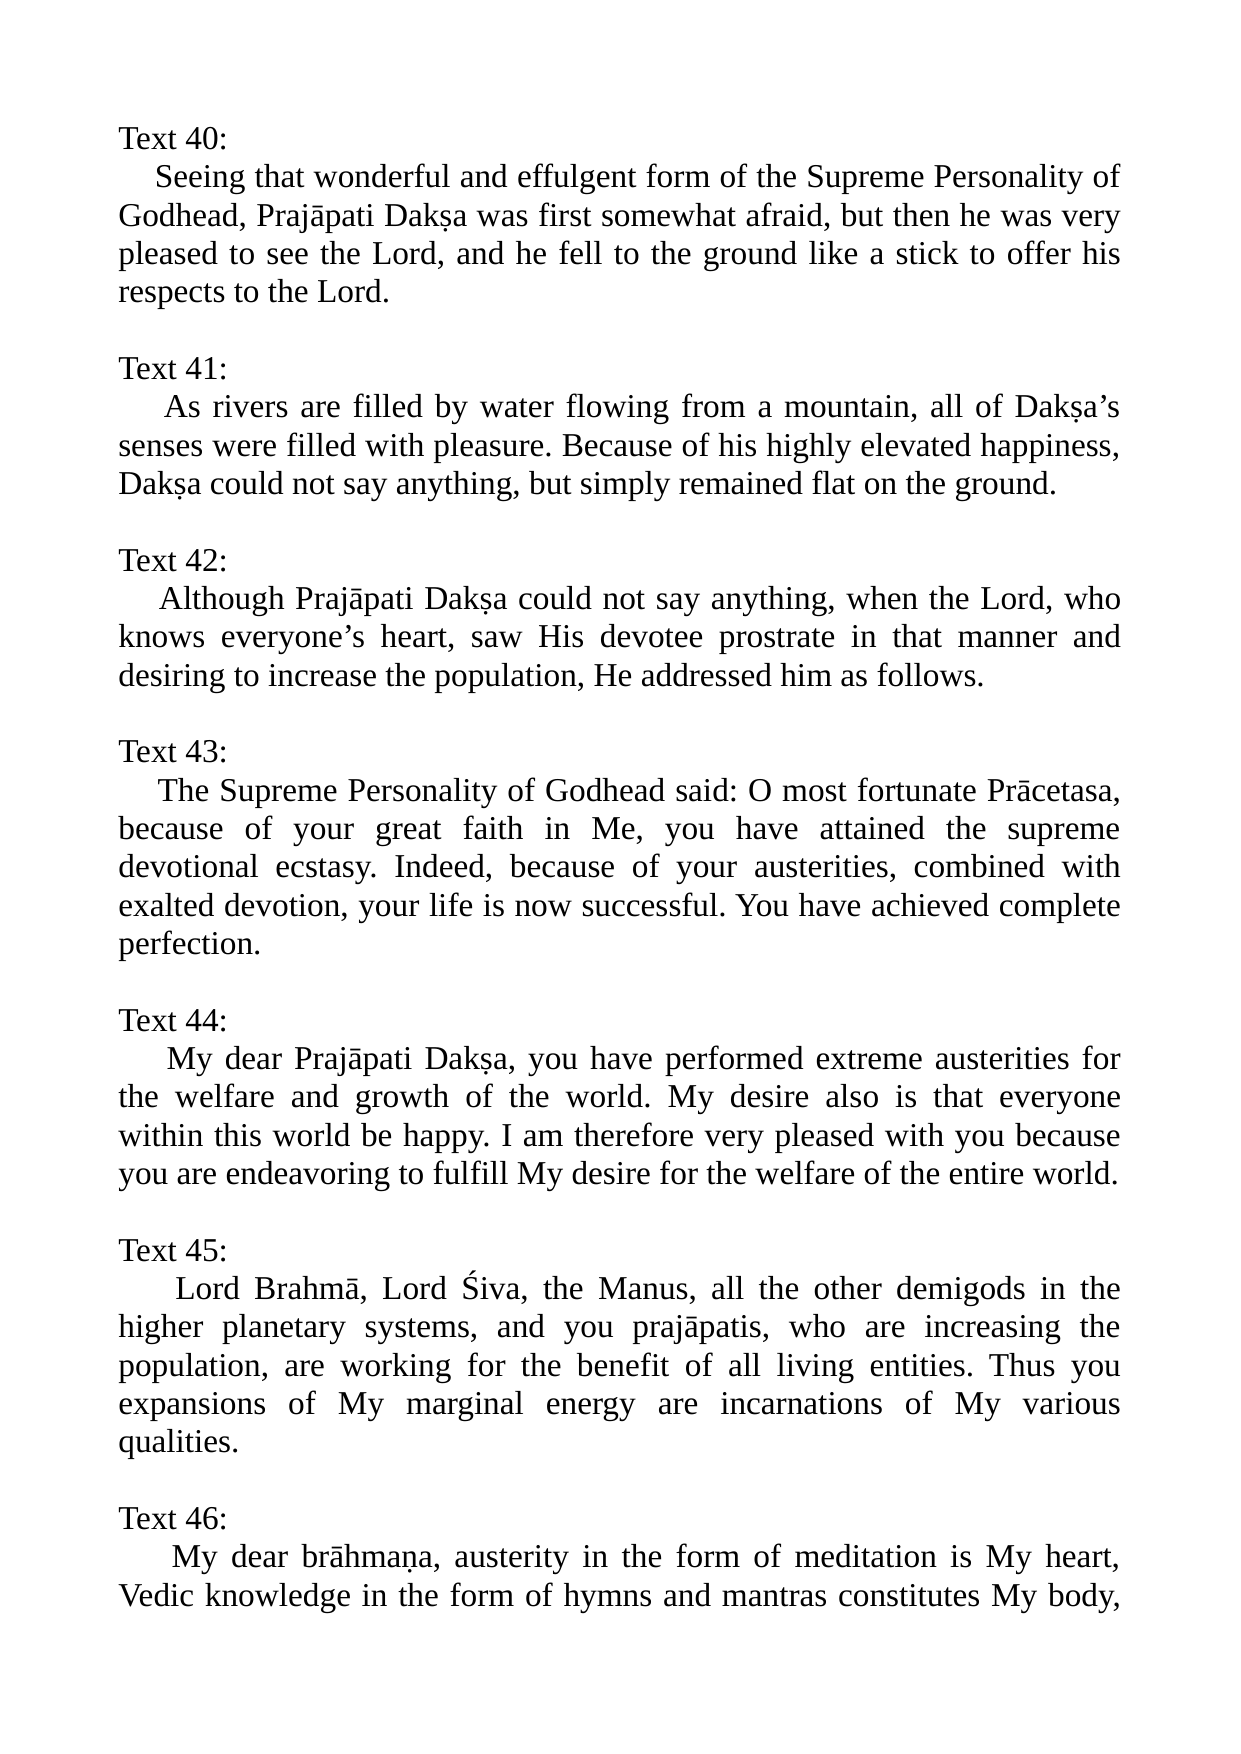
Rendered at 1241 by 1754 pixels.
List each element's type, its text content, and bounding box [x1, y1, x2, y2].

text Lord Brahmā, Lord Śiva, the Manus, all the other demigods in the higher planetary systems, and you prajāpatis, who are increasing the population, are working for the benefit of all living entities. Thus you expansions of My marginal energy are incarnations of My various qualities. [118, 1268, 1122, 1460]
text My dear brāhmaṇa, austerity in the form of meditation is My heart, Vedic knowledge in the form of hymns and mantras constitutes My body, [118, 1536, 1122, 1613]
text Text 41: [118, 348, 1122, 386]
text Text 46: [118, 1498, 1122, 1536]
text My dear Prajāpati Dakṣa, you have performed extreme austerities for the welfare and growth of the world. My desire also is that everyone within this world be happy. I am therefore very pleased with you because you are endeavoring to fulfill My desire for the welfare of the entire world. [118, 1038, 1122, 1191]
text Text 44: [118, 1000, 1122, 1038]
text Text 43: [118, 731, 1122, 770]
text Text 45: [118, 1230, 1122, 1268]
text Text 40: [118, 118, 1122, 156]
text Text 42: [118, 540, 1122, 578]
text Seeing that wonderful and effulgent form of the Supreme Personality of Godhead, Prajāpati Dakṣa was first somewhat afraid, but then he was very pleased to see the Lord, and he fell to the ground like a stick to offer his respects to the Lord. [118, 156, 1122, 310]
text Although Prajāpati Dakṣa could not say anything, when the Lord, who knows everyone’s heart, saw His devotee prostrate in that manner and desiring to increase the population, He addressed him as follows. [118, 578, 1122, 693]
text The Supreme Personality of Godhead said: O most fortunate Prācetasa, because of your great faith in Me, you have attained the supreme devotional ecstasy. Indeed, because of your austerities, combined with exalted devotion, your life is now successful. You have achieved complete perfection. [118, 770, 1122, 961]
text As rivers are filled by water flowing from a mountain, all of Dakṣa’s senses were filled with pleasure. Because of his highly elevated happiness, Dakṣa could not say anything, but simply remained flat on the ground. [118, 386, 1122, 501]
